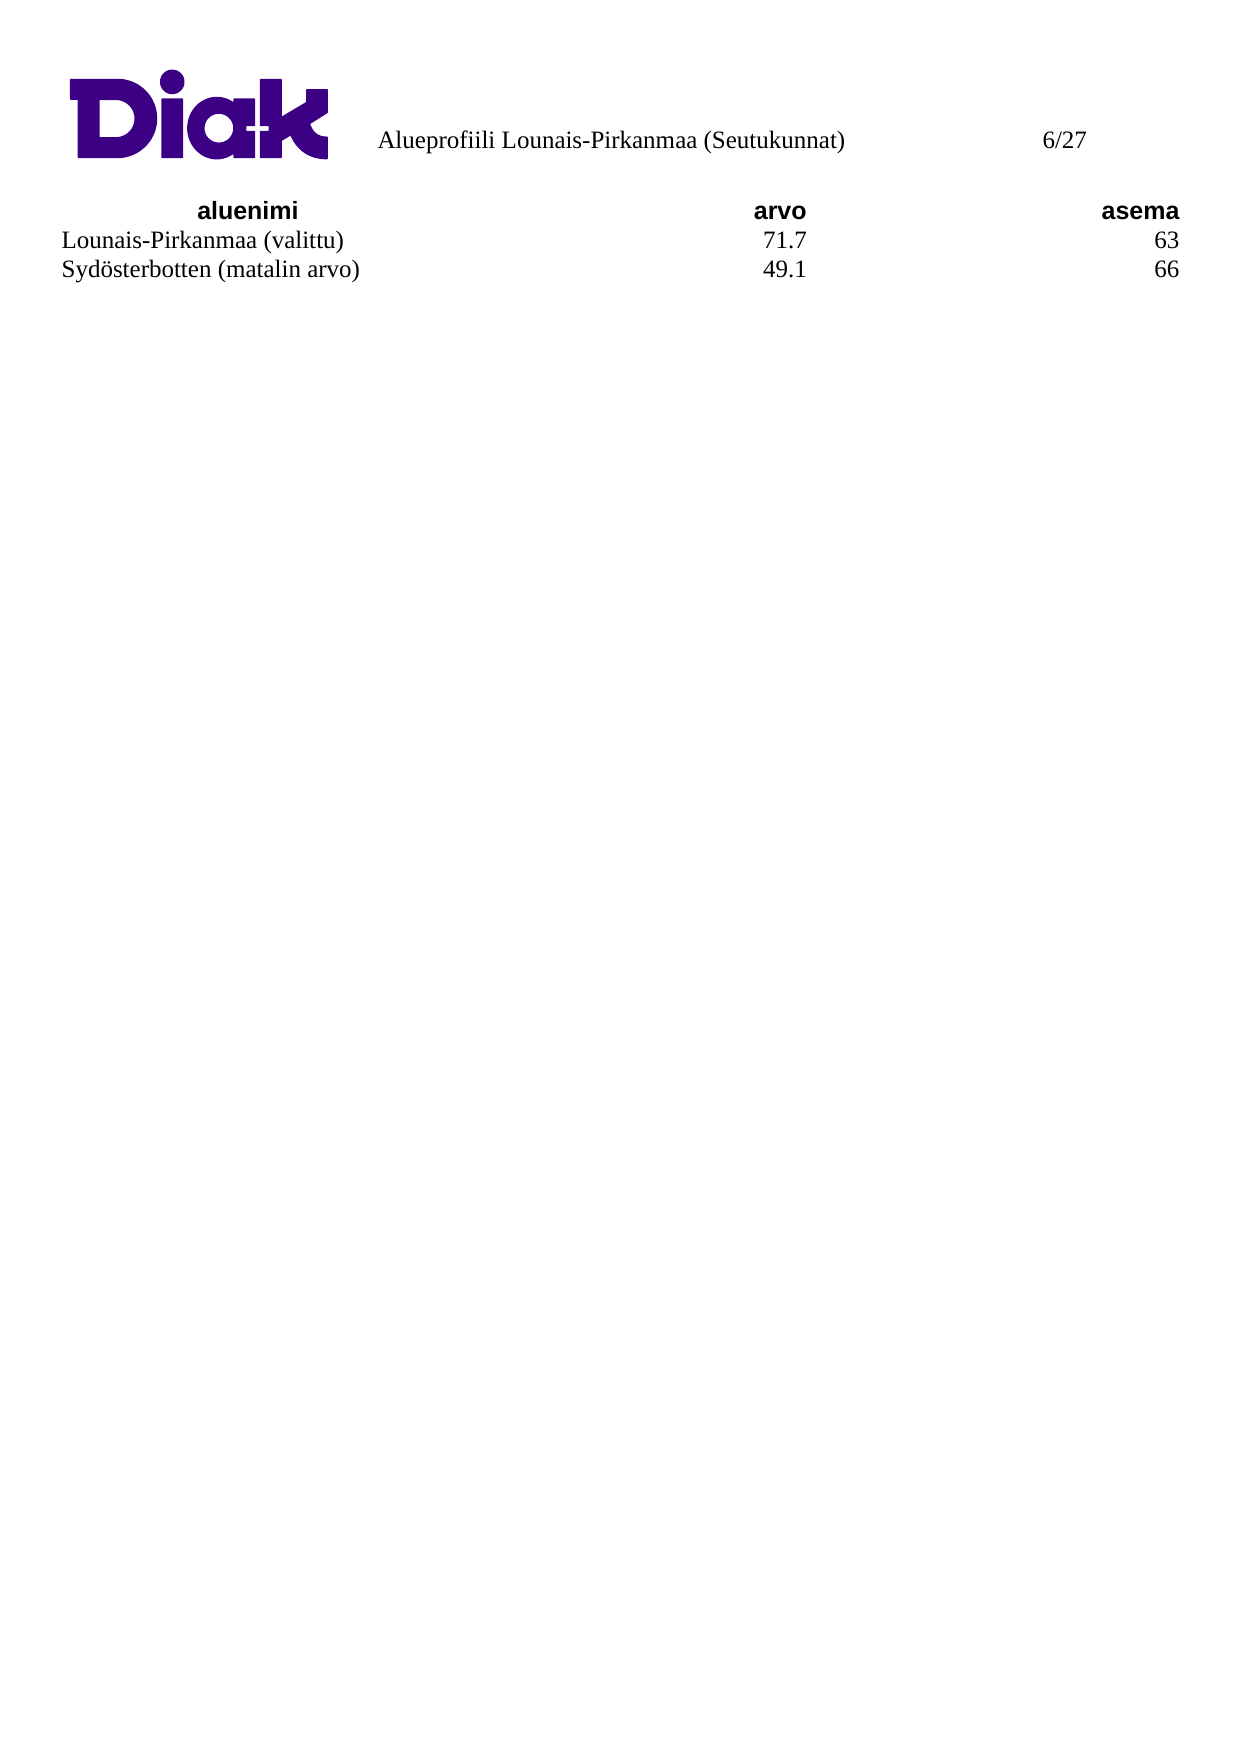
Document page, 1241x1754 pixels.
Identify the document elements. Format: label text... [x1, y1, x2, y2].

table_cell Sydösterbotten (matalin arvo) [61, 254, 434, 282]
table_cell 63 [806, 225, 1179, 254]
table_cell Lounais-Pirkanmaa (valittu) [61, 225, 434, 254]
table_header arvo [434, 196, 806, 225]
table_cell 49.1 [434, 254, 806, 282]
table_header asema [806, 196, 1179, 225]
table_cell 71.7 [434, 225, 806, 254]
table_cell 66 [806, 254, 1179, 282]
table_header aluenimi [61, 196, 434, 225]
